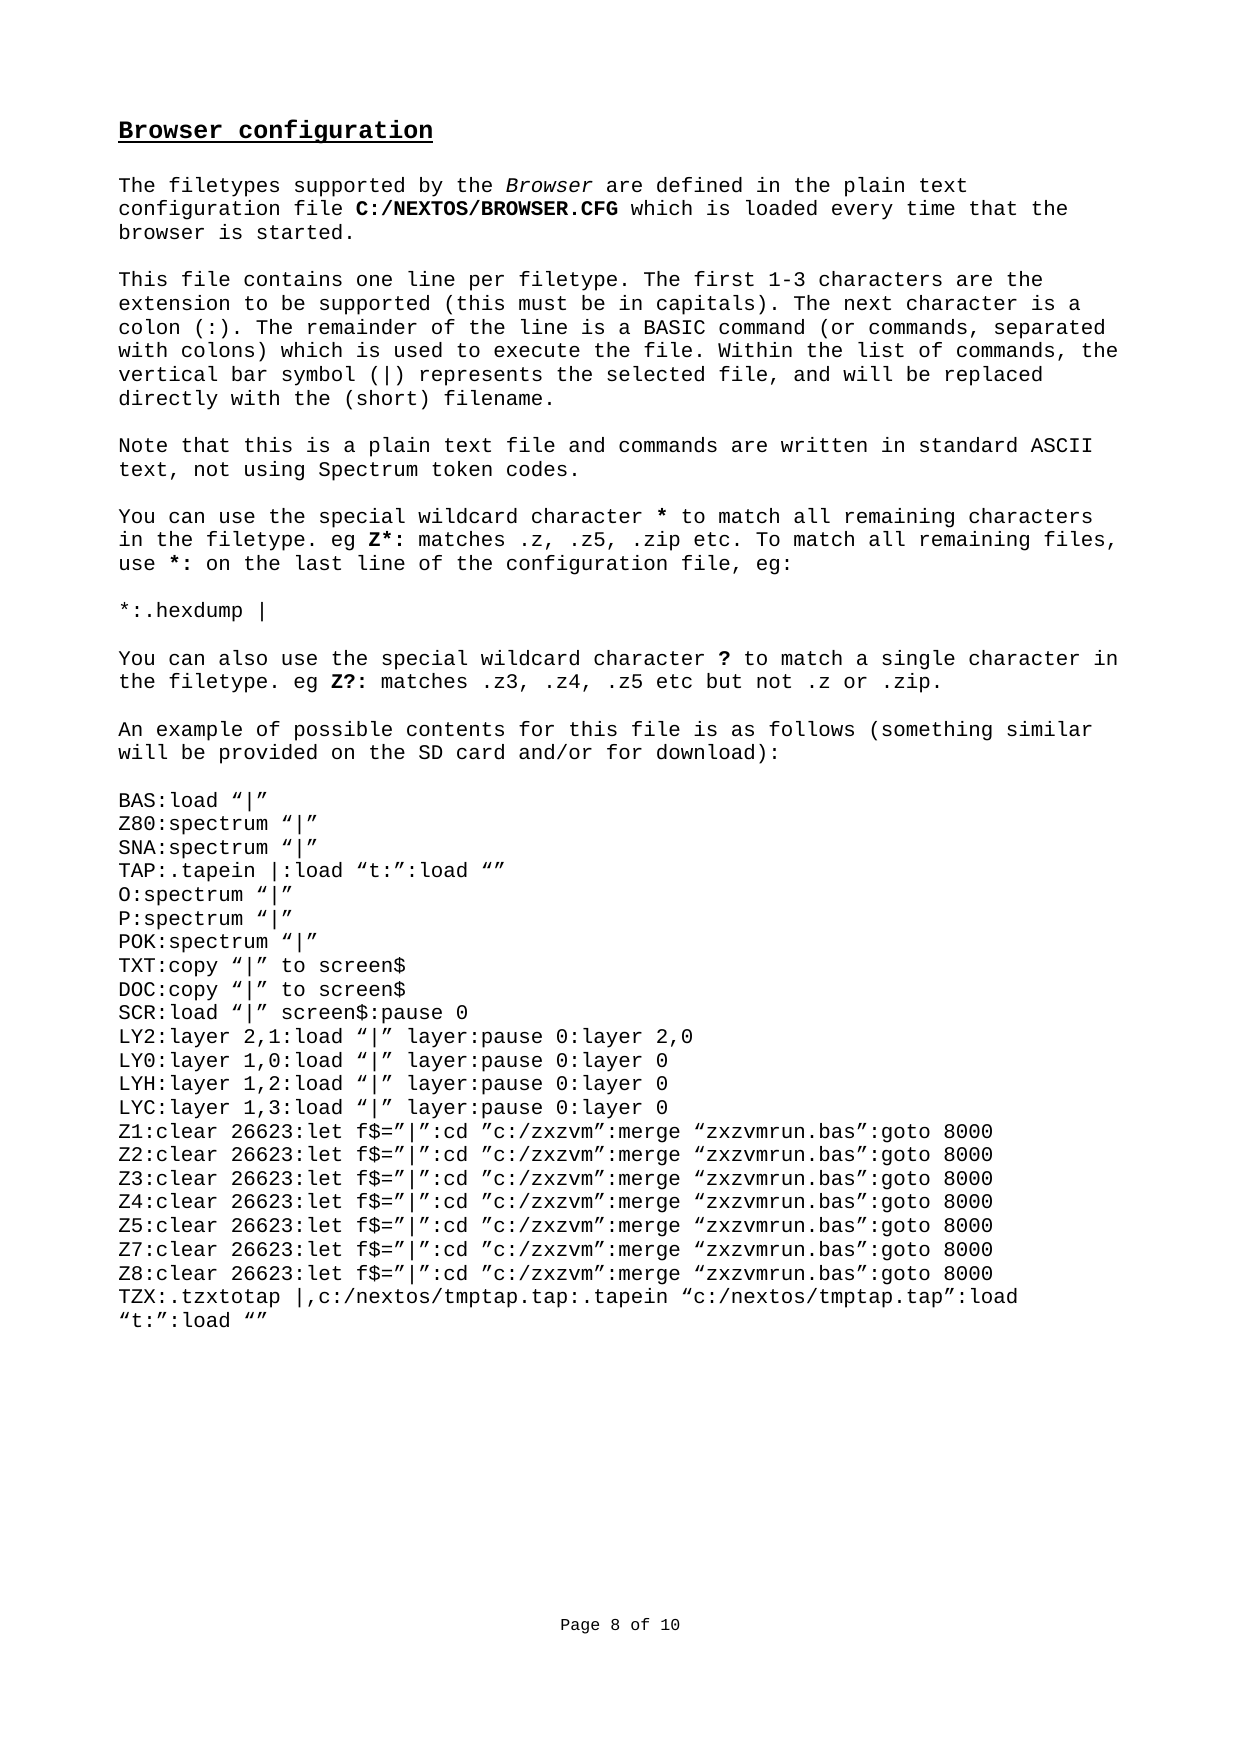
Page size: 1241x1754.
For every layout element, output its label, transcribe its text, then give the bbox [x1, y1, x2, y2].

text Z2:clear 26623:let f$=”|”:cd ”c:/zxzvm”:merge “zxzvmrun.bas”:goto 8000 [118, 1144, 1122, 1168]
text An example of possible contents for this file is as follows (something similar will be provided on the SD card and/or for download): [118, 719, 1122, 766]
text TZX:.tzxtotap |,c:/nextos/tmptap.tap:.tapein “c:/nextos/tmptap.tap”:load “t:”:load “” [118, 1286, 1122, 1333]
text POK:spectrum “|” [118, 931, 1122, 955]
text Note that this is a plain text file and commands are written in standard ASCII text, not using Spectrum token codes. [118, 435, 1122, 482]
text This file contains one line per filetype. The first 1-3 characters are the extension to be supported (this must be in capitals). The next character is a colon (:). The remainder of the line is a BASIC command (or commands, separated with colons) which is used to execute the file. Within the list of commands, the vertical bar symbol (|) represents the selected file, and will be replaced directly with the (short) filename. [118, 269, 1122, 411]
text Z7:clear 26623:let f$=”|”:cd ”c:/zxzvm”:merge “zxzvmrun.bas”:goto 8000 [118, 1239, 1122, 1262]
text You can use the special wildcard character * to match all remaining characters in the filetype. eg Z*: matches .z, .z5, .zip etc. To match all remaining files, use *: on the last line of the configuration file, eg: [118, 506, 1122, 577]
text O:spectrum “|” [118, 884, 1122, 908]
text SCR:load “|” screen$:pause 0 [118, 1002, 1122, 1026]
text TAP:.tapein |:load “t:”:load “” [118, 861, 1122, 884]
text Z80:spectrum “|” [118, 813, 1122, 837]
text LY0:layer 1,0:load “|” layer:pause 0:layer 0 [118, 1050, 1122, 1073]
text LY2:layer 2,1:load “|” layer:pause 0:layer 2,0 [118, 1026, 1122, 1050]
text LYC:layer 1,3:load “|” layer:pause 0:layer 0 [118, 1097, 1122, 1121]
text Z5:clear 26623:let f$=”|”:cd ”c:/zxzvm”:merge “zxzvmrun.bas”:goto 8000 [118, 1215, 1122, 1239]
text Z8:clear 26623:let f$=”|”:cd ”c:/zxzvm”:merge “zxzvmrun.bas”:goto 8000 [118, 1262, 1122, 1286]
text Z1:clear 26623:let f$=”|”:cd ”c:/zxzvm”:merge “zxzvmrun.bas”:goto 8000 [118, 1121, 1122, 1144]
text SNA:spectrum “|” [118, 837, 1122, 861]
text Z4:clear 26623:let f$=”|”:cd ”c:/zxzvm”:merge “zxzvmrun.bas”:goto 8000 [118, 1192, 1122, 1215]
text P:spectrum “|” [118, 908, 1122, 931]
text Browser configuration [118, 118, 1122, 146]
text *:.hexdump | [118, 600, 1122, 624]
text DOC:copy “|” to screen$ [118, 979, 1122, 1002]
text The filetypes supported by the Browser are defined in the plain text configuration file C:/NEXTOS/BROWSER.CFG which is loaded every time that the browser is started. [118, 175, 1122, 246]
text You can also use the special wildcard character ? to match a single character in the filetype. eg Z?: matches .z3, .z4, .z5 etc but not .z or .zip. [118, 648, 1122, 695]
text BAS:load “|” [118, 789, 1122, 813]
text Z3:clear 26623:let f$=”|”:cd ”c:/zxzvm”:merge “zxzvmrun.bas”:goto 8000 [118, 1168, 1122, 1192]
text TXT:copy “|” to screen$ [118, 955, 1122, 979]
text LYH:layer 1,2:load “|” layer:pause 0:layer 0 [118, 1073, 1122, 1097]
